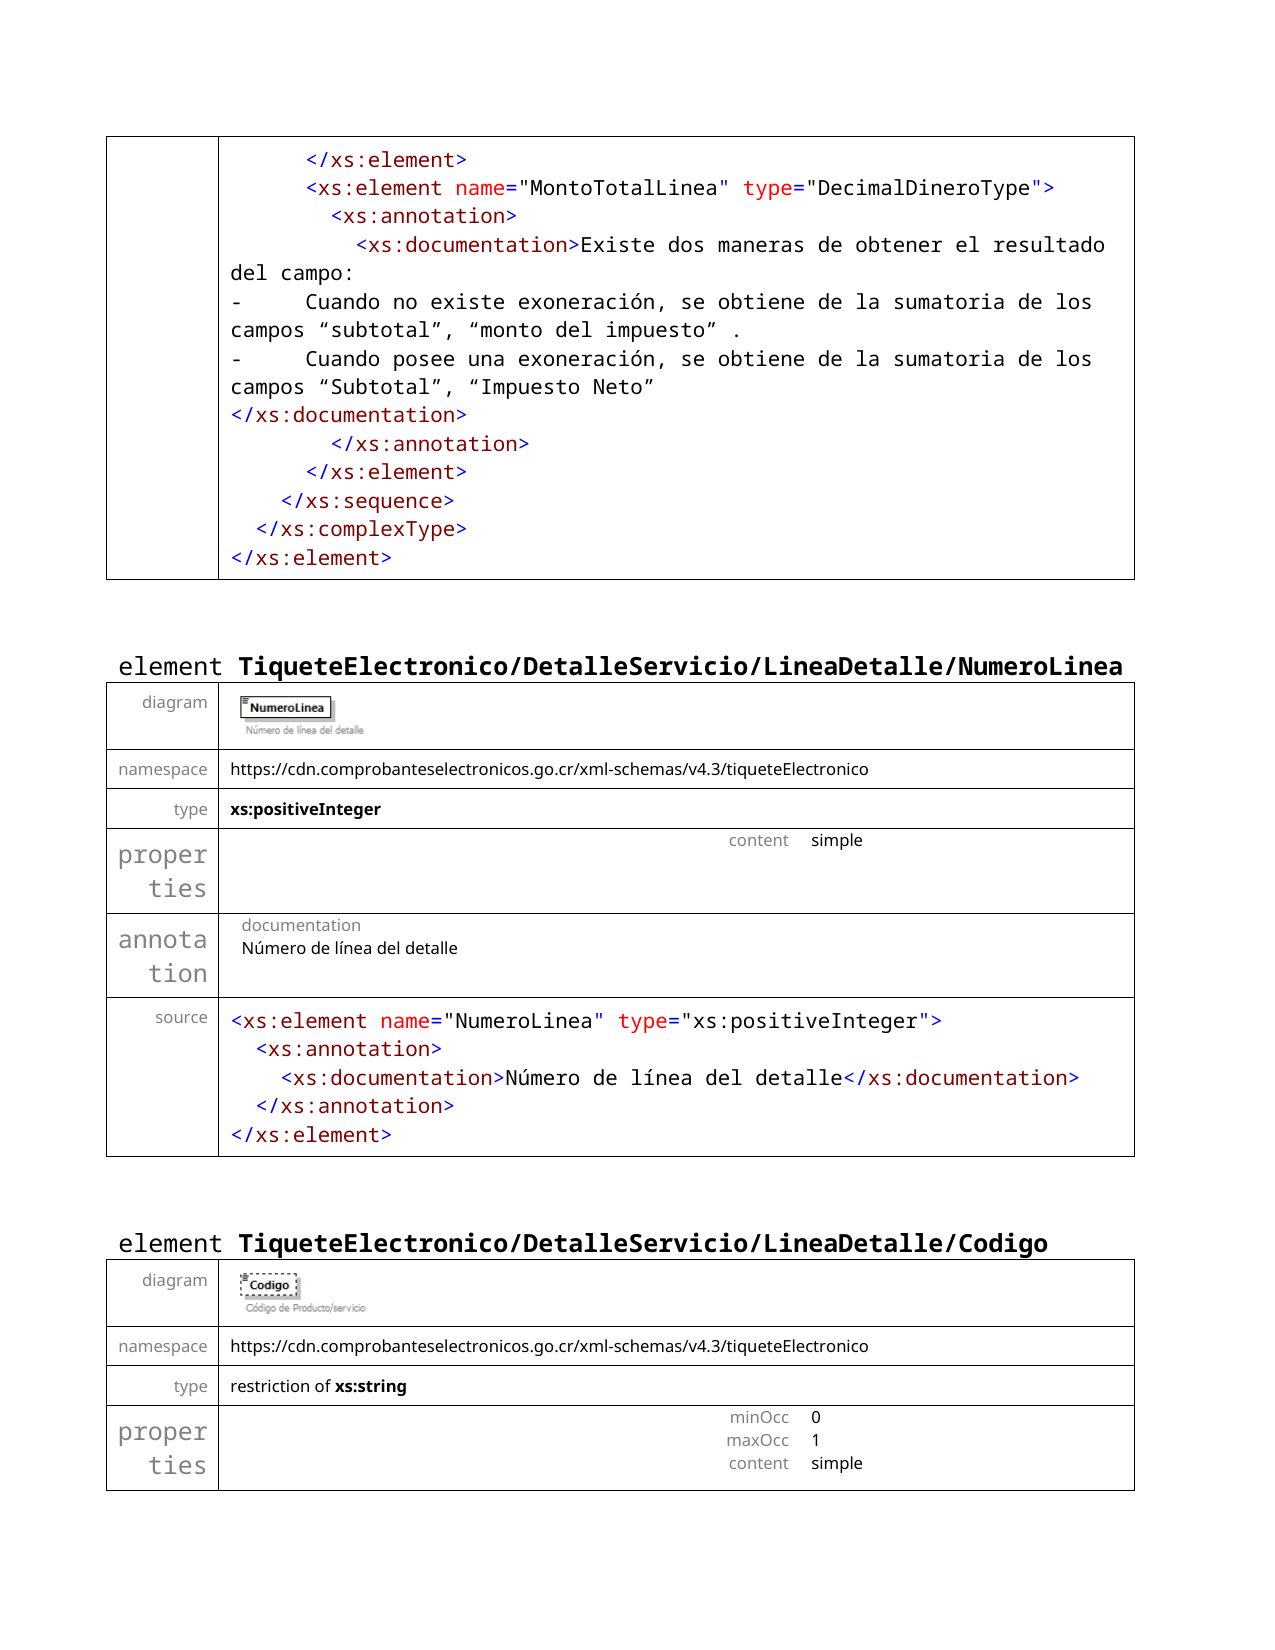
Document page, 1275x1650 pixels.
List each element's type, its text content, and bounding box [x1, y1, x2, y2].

table_header content [230, 829, 800, 851]
table_cell source [107, 998, 218, 1156]
text element TiqueteElectronico/DetalleServicio/LineaDetalle/NumeroLinea [118, 648, 1157, 682]
table_cell type [107, 1366, 218, 1405]
table_header diagram [107, 1260, 218, 1326]
table_cell annotation [107, 914, 218, 997]
table_cell namespace [107, 1327, 218, 1365]
table_cell [219, 914, 1134, 997]
table_cell namespace [107, 750, 218, 788]
table_cell properties [107, 1406, 218, 1489]
table_cell restriction of xs:string [219, 1366, 1134, 1405]
table_cell maxOcc [230, 1429, 800, 1451]
table_header [219, 683, 1134, 749]
table_cell <xs:element name="NumeroLinea" type="xs:positiveInteger"> <xs:annotation> <xs:documentation>Número de línea del detalle</xs:documentation> </xs:annotation> </xs:element> [219, 998, 1134, 1156]
table_header simple [800, 829, 1134, 851]
table_header 0 [800, 1406, 1134, 1428]
table_cell simple [800, 1451, 1134, 1474]
text element TiqueteElectronico/DetalleServicio/LineaDetalle/Codigo [118, 1225, 1157, 1259]
table_cell type [107, 789, 218, 828]
table_cell [107, 137, 218, 579]
table_cell content [230, 1451, 800, 1474]
table_cell [219, 829, 1134, 912]
table_cell https://cdn.comprobanteselectronicos.go.cr/xml-schemas/v4.3/tiqueteElectronico [219, 750, 1134, 788]
table_cell Número de línea del detalle [230, 936, 1134, 959]
table_cell properties [107, 829, 218, 912]
picture [230, 1268, 379, 1319]
table_header diagram [107, 683, 218, 749]
table_header documentation [230, 914, 1134, 936]
table_cell https://cdn.comprobanteselectronicos.go.cr/xml-schemas/v4.3/tiqueteElectronico [219, 1327, 1134, 1365]
table_cell 1 [800, 1429, 1134, 1451]
table_header [219, 1260, 1134, 1326]
picture [230, 691, 374, 741]
table_header minOcc [230, 1406, 800, 1428]
table_cell xs:positiveInteger [219, 789, 1134, 828]
table_cell [219, 1406, 1134, 1489]
table_cell </xs:element> <xs:element name="MontoTotalLinea" type="DecimalDineroType"> <xs:annotation> <xs:documentation>Existe dos maneras de obtener el resultado del campo: - Cuando no existe exoneración, se obtiene de la sumatoria de los campos “subtotal”, “monto del impuesto” . - Cuando posee una exoneración, se obtiene de la sumatoria de los campos “Subtotal”, “Impuesto Neto” </xs:documentation> </xs:annotation> </xs:element> </xs:sequence> </xs:complexType> </xs:element> [219, 137, 1134, 579]
